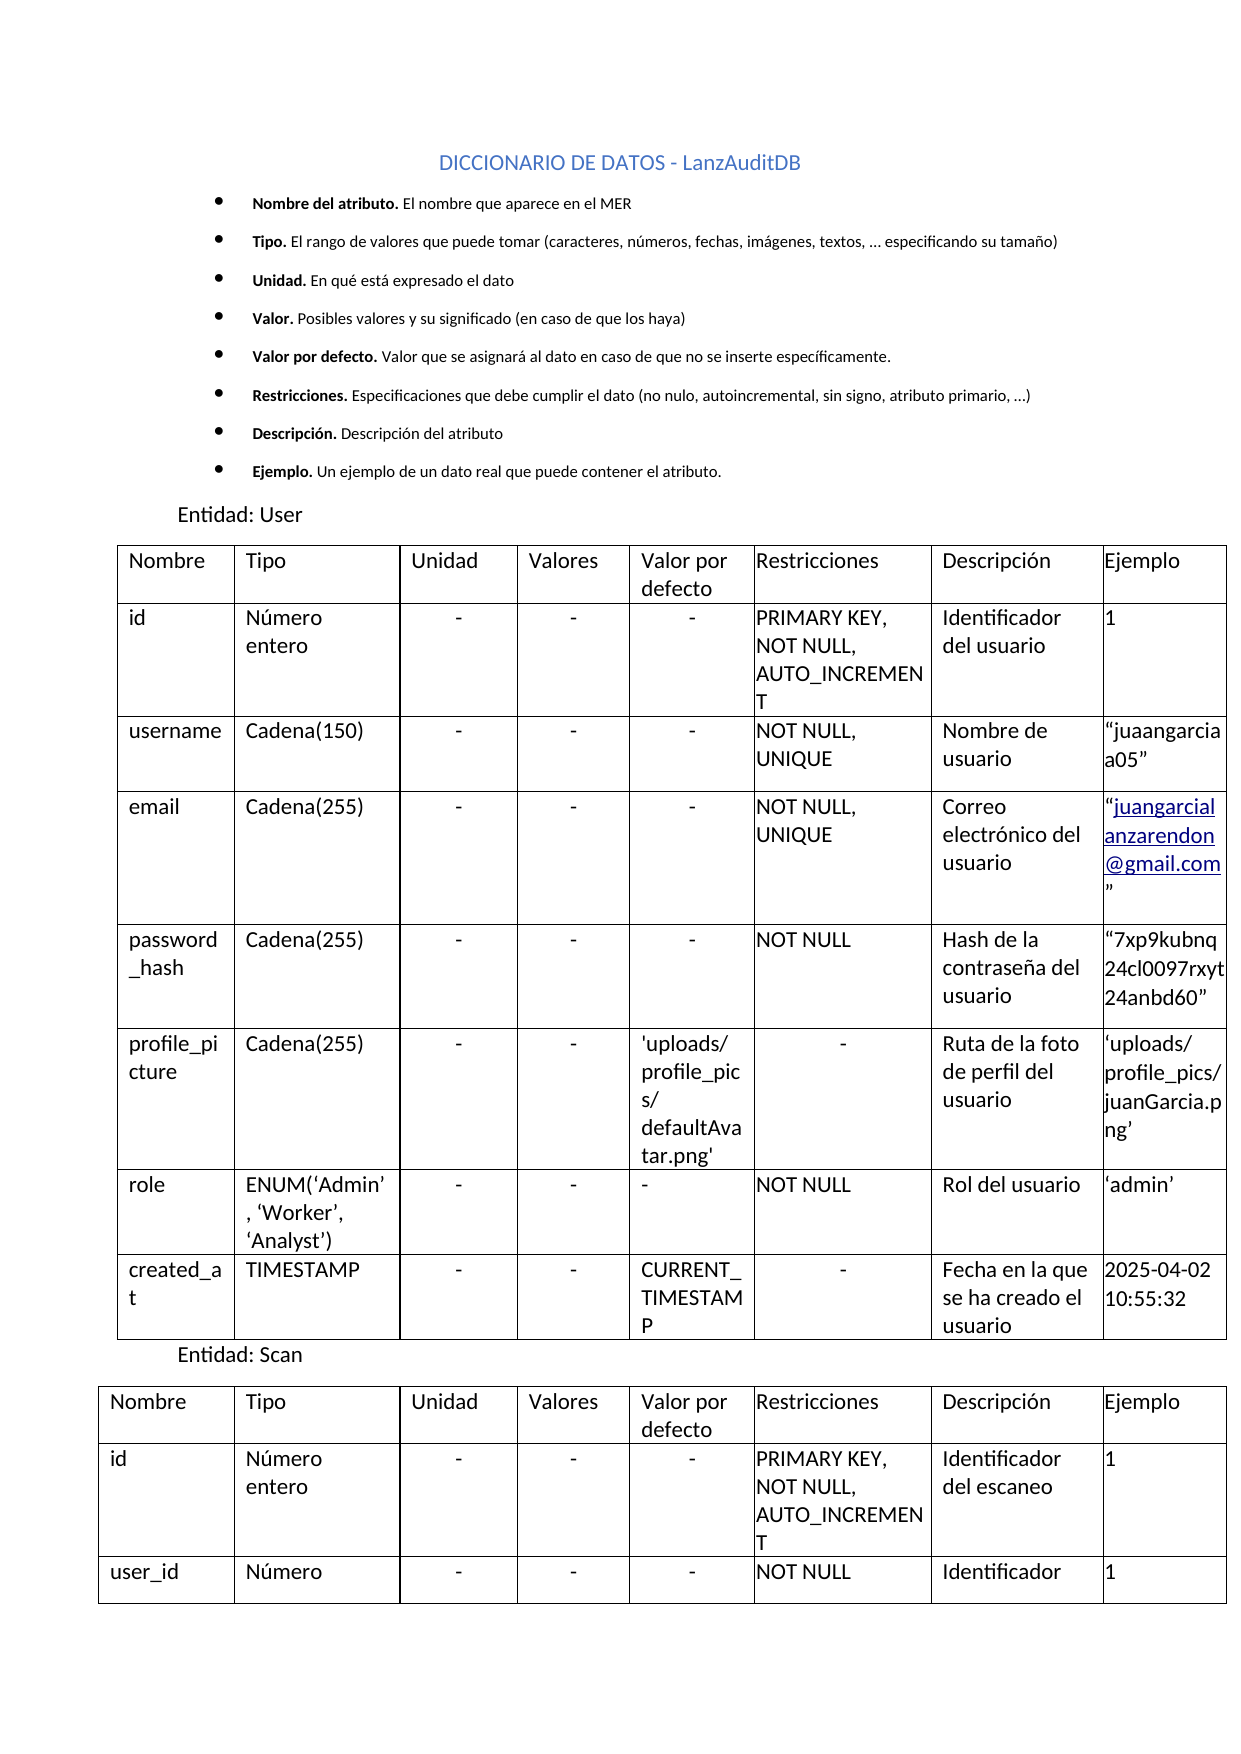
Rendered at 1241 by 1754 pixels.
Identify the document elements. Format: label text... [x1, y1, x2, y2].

table_cell - [518, 717, 629, 791]
table_cell TIMESTAMP [235, 1255, 399, 1339]
table_cell Número [235, 1557, 399, 1603]
table_cell Rol del usuario [932, 1170, 1103, 1254]
table_cell 2025-04-02 10:55:32 [1104, 1255, 1226, 1339]
table_cell id [99, 1444, 234, 1556]
table_cell - [630, 1444, 754, 1556]
text Entidad: User [177, 500, 1063, 528]
list Unidad. En qué está expresado el dato [215, 270, 1063, 291]
table_cell - [630, 792, 754, 924]
table_cell - [401, 717, 517, 791]
table_cell - [630, 717, 754, 791]
table_cell - [518, 1255, 629, 1339]
table_cell - [518, 1557, 629, 1603]
list Nombre del atributo. El nombre que aparece en el MER [215, 193, 1063, 214]
table_cell Correo electrónico del usuario [932, 792, 1103, 924]
table_header Valor por defecto [630, 546, 754, 602]
table_cell NOT NULL [755, 1557, 931, 1603]
table_cell 1 [1104, 1444, 1226, 1556]
table_cell Cadena(255) [235, 792, 399, 924]
table_header Unidad [401, 546, 517, 602]
table_header Descripción [932, 546, 1103, 602]
table_header Ejemplo [1104, 1387, 1226, 1443]
table_header Valores [518, 546, 629, 602]
table_cell Identificador del escaneo [932, 1444, 1103, 1556]
table_cell 1 [1104, 1557, 1226, 1603]
table_cell - [518, 792, 629, 924]
table_cell - [630, 1557, 754, 1603]
table_cell Cadena(255) [235, 925, 399, 1028]
table_cell user_id [99, 1557, 234, 1603]
table_cell Ruta de la foto de perfil del usuario [932, 1029, 1103, 1169]
table_cell - [518, 925, 629, 1028]
table_cell “juaangarciaa05” [1104, 717, 1226, 791]
list Ejemplo. Un ejemplo de un dato real que puede contener el atributo. [215, 461, 1063, 482]
table_cell password_hash [118, 925, 234, 1028]
table_cell CURRENT_TIMESTAMP [630, 1255, 754, 1339]
list Valor. Posibles valores y su significado (en caso de que los haya) [215, 308, 1063, 329]
table_header Valores [518, 1387, 629, 1443]
table_cell NOT NULL, UNIQUE [755, 717, 931, 791]
table_cell Número entero [235, 604, 399, 716]
table_header Nombre [99, 1387, 234, 1443]
table_cell NOT NULL, UNIQUE [755, 792, 931, 924]
table_cell “7xp9kubnq24cl0097rxyt24anbd60” [1104, 925, 1226, 1028]
table_header Restricciones [755, 1387, 931, 1443]
table_cell 'uploads/profile_pics/defaultAvatar.png' [630, 1029, 754, 1169]
table_cell - [401, 1170, 517, 1254]
list Tipo. El rango de valores que puede tomar (caracteres, números, fechas, imágenes, textos, … especificando su tamaño) [215, 231, 1063, 252]
table_cell PRIMARY KEY, NOT NULL, AUTO_INCREMENT [755, 1444, 931, 1556]
table_cell email [118, 792, 234, 924]
table_header Tipo [235, 546, 399, 602]
text Entidad: Scan [177, 1340, 1063, 1368]
table_cell - [401, 1255, 517, 1339]
table_cell - [401, 925, 517, 1028]
table_header Tipo [235, 1387, 399, 1443]
table_cell PRIMARY KEY, NOT NULL, AUTO_INCREMENT [755, 604, 931, 716]
table_cell - [630, 1170, 754, 1254]
table_cell - [401, 792, 517, 924]
table_cell ENUM(‘Admin’, ‘Worker’, ‘Analyst’) [235, 1170, 399, 1254]
table_cell username [118, 717, 234, 791]
table_cell role [118, 1170, 234, 1254]
table_cell 1 [1104, 604, 1226, 716]
table_cell Cadena(255) [235, 1029, 399, 1169]
table_cell - [630, 925, 754, 1028]
table_cell profile_picture [118, 1029, 234, 1169]
table_cell - [401, 1444, 517, 1556]
table_cell “juangarcialanzarendon@gmail.com” [1104, 792, 1226, 924]
table_cell - [755, 1029, 931, 1169]
table_cell - [518, 604, 629, 716]
table_header Unidad [401, 1387, 517, 1443]
table_cell - [518, 1170, 629, 1254]
table_cell - [755, 1255, 931, 1339]
text DICCIONARIO DE DATOS - LanzAuditDB [177, 148, 1063, 176]
table_cell Número entero [235, 1444, 399, 1556]
table_cell id [118, 604, 234, 716]
table_cell - [401, 1557, 517, 1603]
table_header Restricciones [755, 546, 931, 602]
table_cell Fecha en la que se ha creado el usuario [932, 1255, 1103, 1339]
table_cell - [401, 604, 517, 716]
table_cell ‘uploads/profile_pics/juanGarcia.png’ [1104, 1029, 1226, 1169]
table_cell Identificador [932, 1557, 1103, 1603]
list Restricciones. Especificaciones que debe cumplir el dato (no nulo, autoincremental, sin signo, atributo primario, …) [215, 385, 1063, 406]
table_header Ejemplo [1104, 546, 1226, 602]
table_cell NOT NULL [755, 925, 931, 1028]
table_header Nombre [118, 546, 234, 602]
table_cell Nombre de usuario [932, 717, 1103, 791]
table_cell Hash de la contraseña del usuario [932, 925, 1103, 1028]
table_cell NOT NULL [755, 1170, 931, 1254]
table_cell Identificador del usuario [932, 604, 1103, 716]
table_cell - [518, 1444, 629, 1556]
table_header Descripción [932, 1387, 1103, 1443]
table_header Valor por defecto [630, 1387, 754, 1443]
list Valor por defecto. Valor que se asignará al dato en caso de que no se inserte específicamente. [215, 346, 1063, 367]
table_cell - [630, 604, 754, 716]
table_cell - [401, 1029, 517, 1169]
table_cell created_at [118, 1255, 234, 1339]
table_cell - [518, 1029, 629, 1169]
table_cell ‘admin’ [1104, 1170, 1226, 1254]
list Descripción. Descripción del atributo [215, 423, 1063, 444]
table_cell Cadena(150) [235, 717, 399, 791]
